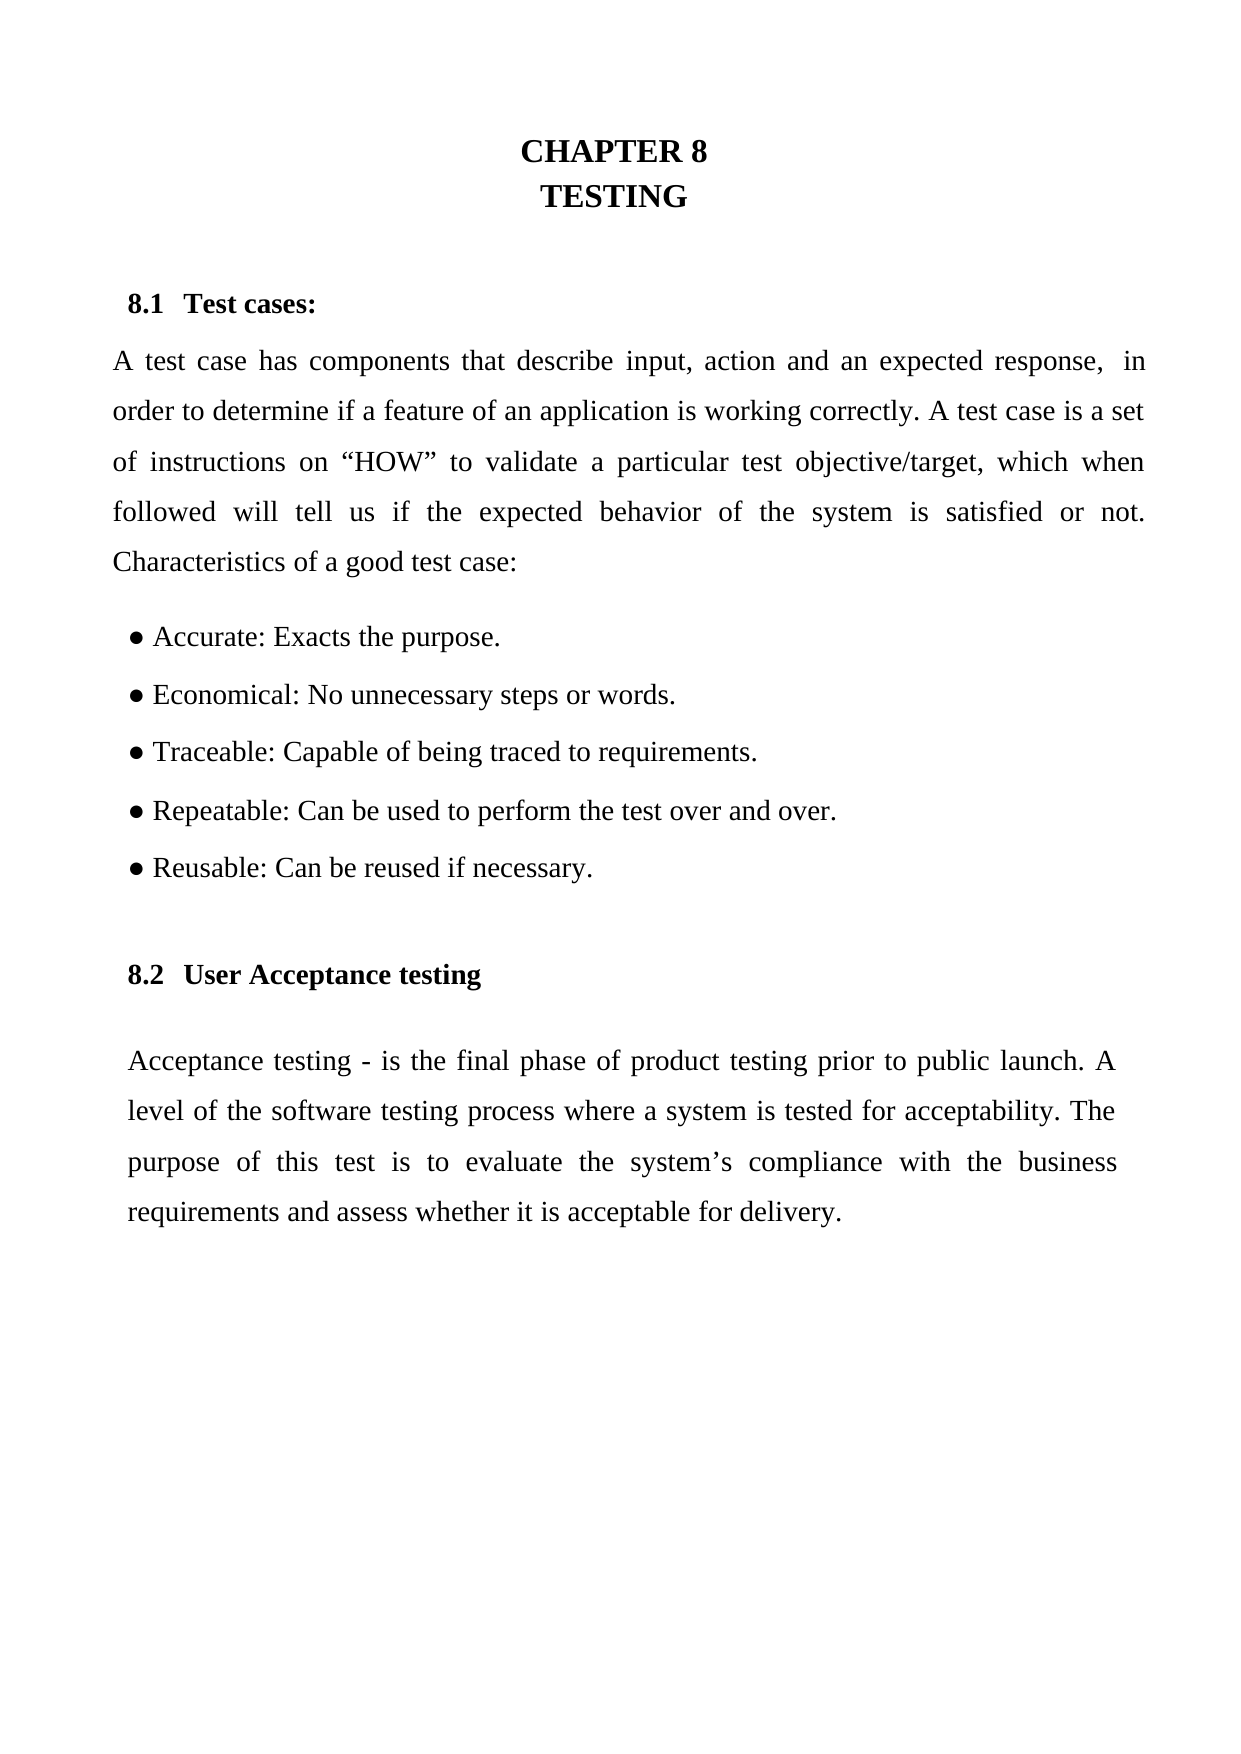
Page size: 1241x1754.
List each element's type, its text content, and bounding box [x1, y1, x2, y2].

text A test case has components that describe input, action and an expected response, in order to determine if a feature of an application is working correctly. A test case is a set of instructions on “HOW” to validate a particular test objective/target, which when followed will tell us if the expected behavior of the system is satisfied or not. Characteristics of a good test case: [112, 343, 1146, 578]
text Acceptance testing - is the final phase of product testing prior to public launch. A level of the software testing process where a system is tested for acceptability. The purpose of this test is to evaluate the system’s compliance with the business requirements and assess whether it is acceptable for delivery. [127, 1043, 1117, 1228]
subtitle CHAPTER 8 TESTING [491, 131, 736, 214]
list Economical: No unnecessary steps or words. [127, 677, 1213, 711]
list Repeatable: Can be used to perform the test over and over. [127, 793, 1213, 826]
list Accurate: Exacts the purpose. [127, 619, 1213, 653]
subtitle Test cases: [127, 286, 1213, 319]
list Reusable: Can be reused if necessary. [127, 851, 1213, 884]
list Traceable: Capable of being traced to requirements. [127, 734, 1213, 768]
subtitle User Acceptance testing [127, 957, 1213, 991]
